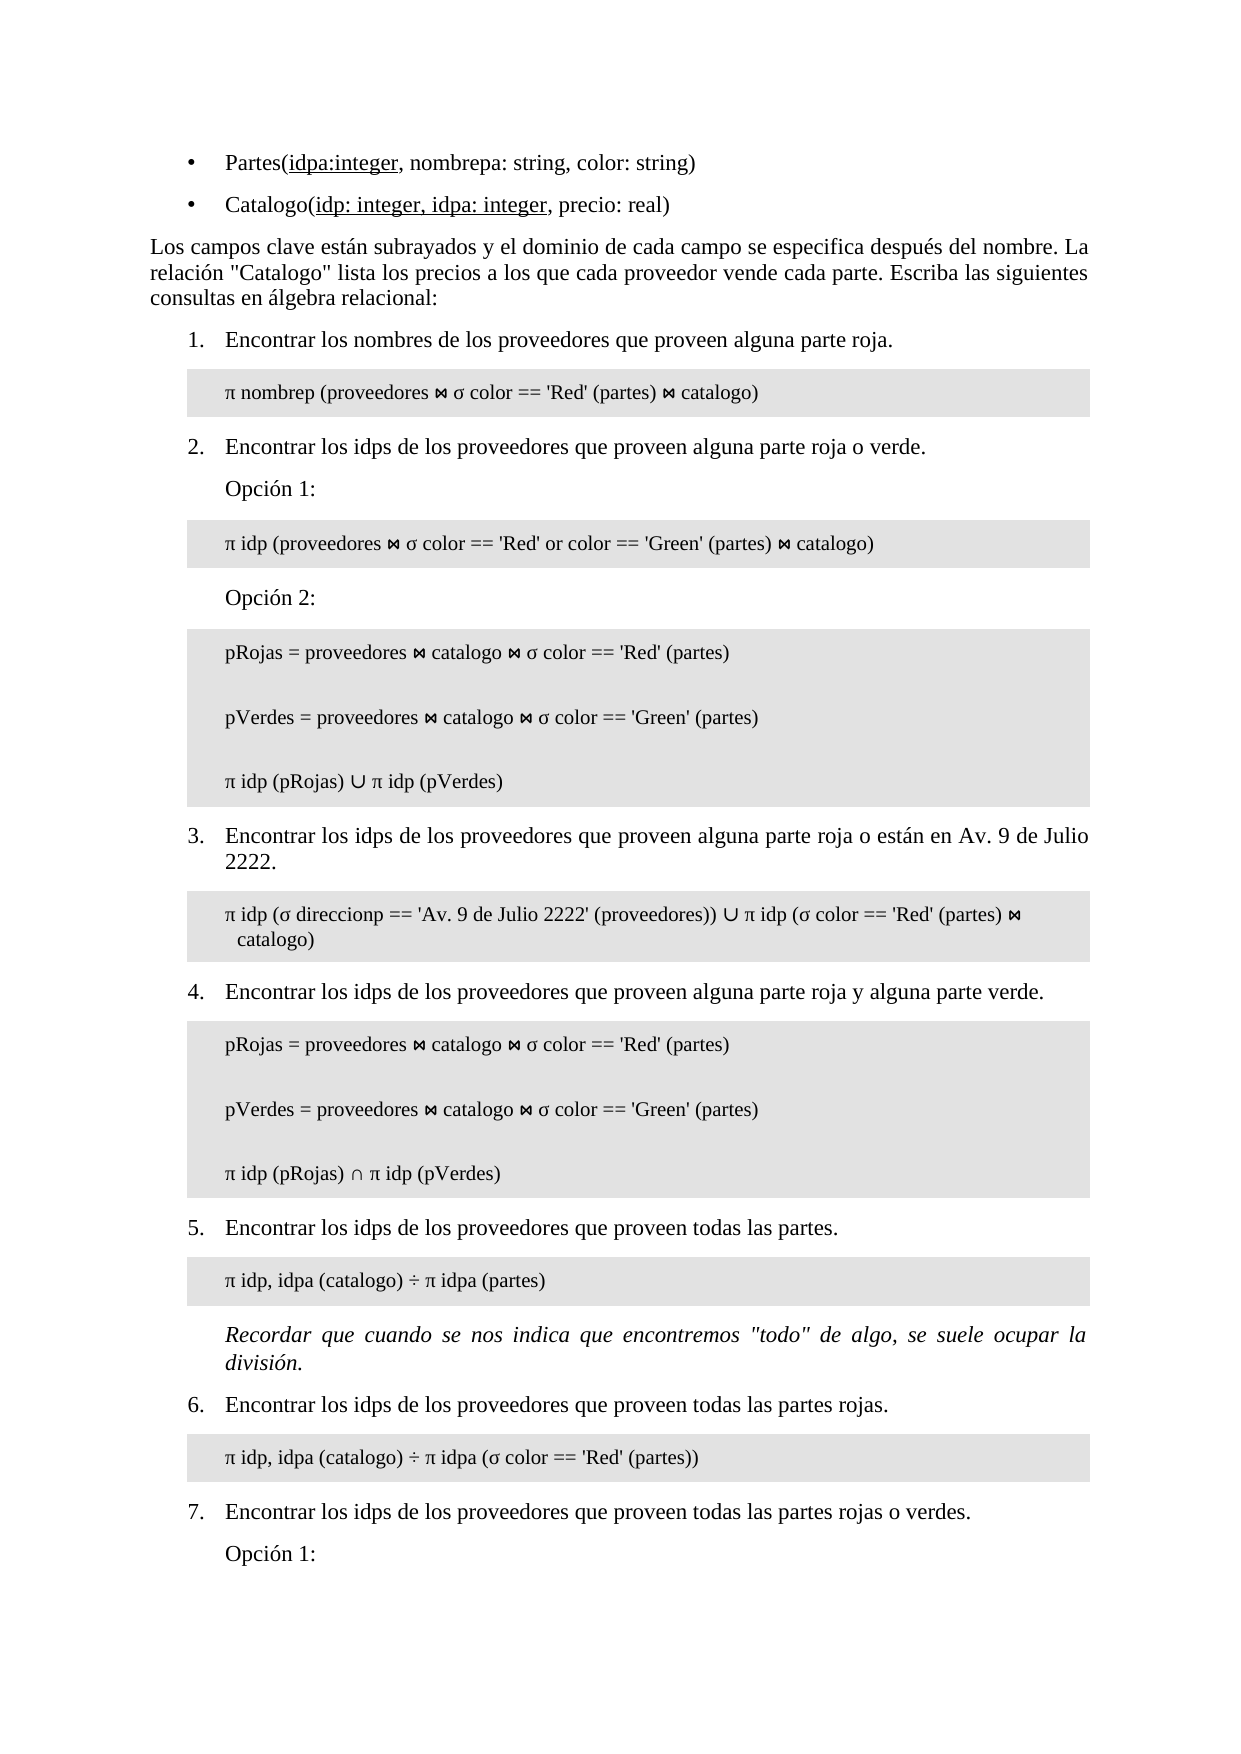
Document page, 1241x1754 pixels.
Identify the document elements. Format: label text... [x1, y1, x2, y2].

list Partes(idpa:integer, nombrepa: string, color: string) [187, 150, 1090, 175]
list Encontrar los idps de los proveedores que proveen alguna parte roja y alguna parte verde. [187, 979, 1090, 1004]
text Los campos clave están subrayados y el dominio de cada campo se especifica después del nombre. La relación "Catalogo" lista los precios a los que cada proveedor vende cada parte. Escriba las siguientes consultas en álgebra relacional: [150, 234, 1090, 310]
list Opción 2: [187, 585, 1090, 612]
list Encontrar los idps de los proveedores que proveen alguna parte roja o están en Av. 9 de Julio 2222. [187, 823, 1090, 874]
list π idp (proveedores ⋈ σ color == 'Red' or color == 'Green' (partes) ⋈ catalogo) [187, 520, 1090, 568]
list Catalogo(idp: integer, idpa: integer, precio: real) [187, 192, 1090, 217]
list Opción 1: [187, 476, 1090, 503]
list Recordar que cuando se nos indica que encontremos "todo" de algo, se suele ocupar la división. [187, 1322, 1090, 1375]
list Encontrar los nombres de los proveedores que proveen alguna parte roja. [187, 327, 1090, 352]
list π nombrep (proveedores ⋈ σ color == 'Red' (partes) ⋈ catalogo) [187, 369, 1090, 417]
list Encontrar los idps de los proveedores que proveen todas las partes rojas. [187, 1392, 1090, 1417]
list pRojas = proveedores ⋈ catalogo ⋈ σ color == 'Red' (partes) [187, 629, 1090, 689]
list π idp (pRojas) ∩ π idp (pVerdes) [187, 1150, 1090, 1198]
list π idp, idpa (catalogo) ÷ π idpa (σ color == 'Red' (partes)) [187, 1434, 1090, 1482]
list pVerdes = proveedores ⋈ catalogo ⋈ σ color == 'Green' (partes) [187, 694, 1090, 753]
list π idp, idpa (catalogo) ÷ π idpa (partes) [187, 1257, 1090, 1306]
list Encontrar los idps de los proveedores que proveen todas las partes rojas o verdes. [187, 1499, 1090, 1524]
list π idp (pRojas) ∪ π idp (pVerdes) [187, 758, 1090, 807]
list pVerdes = proveedores ⋈ catalogo ⋈ σ color == 'Green' (partes) [187, 1086, 1090, 1145]
list π idp (σ direccionp == 'Av. 9 de Julio 2222' (proveedores)) ∪ π idp (σ color == 'Red' (partes) ⋈ catalogo) [187, 891, 1090, 962]
list pRojas = proveedores ⋈ catalogo ⋈ σ color == 'Red' (partes) [187, 1021, 1090, 1081]
list Opción 1: [187, 1541, 1090, 1566]
list Encontrar los idps de los proveedores que proveen todas las partes. [187, 1215, 1090, 1241]
list Encontrar los idps de los proveedores que proveen alguna parte roja o verde. [187, 434, 1090, 459]
